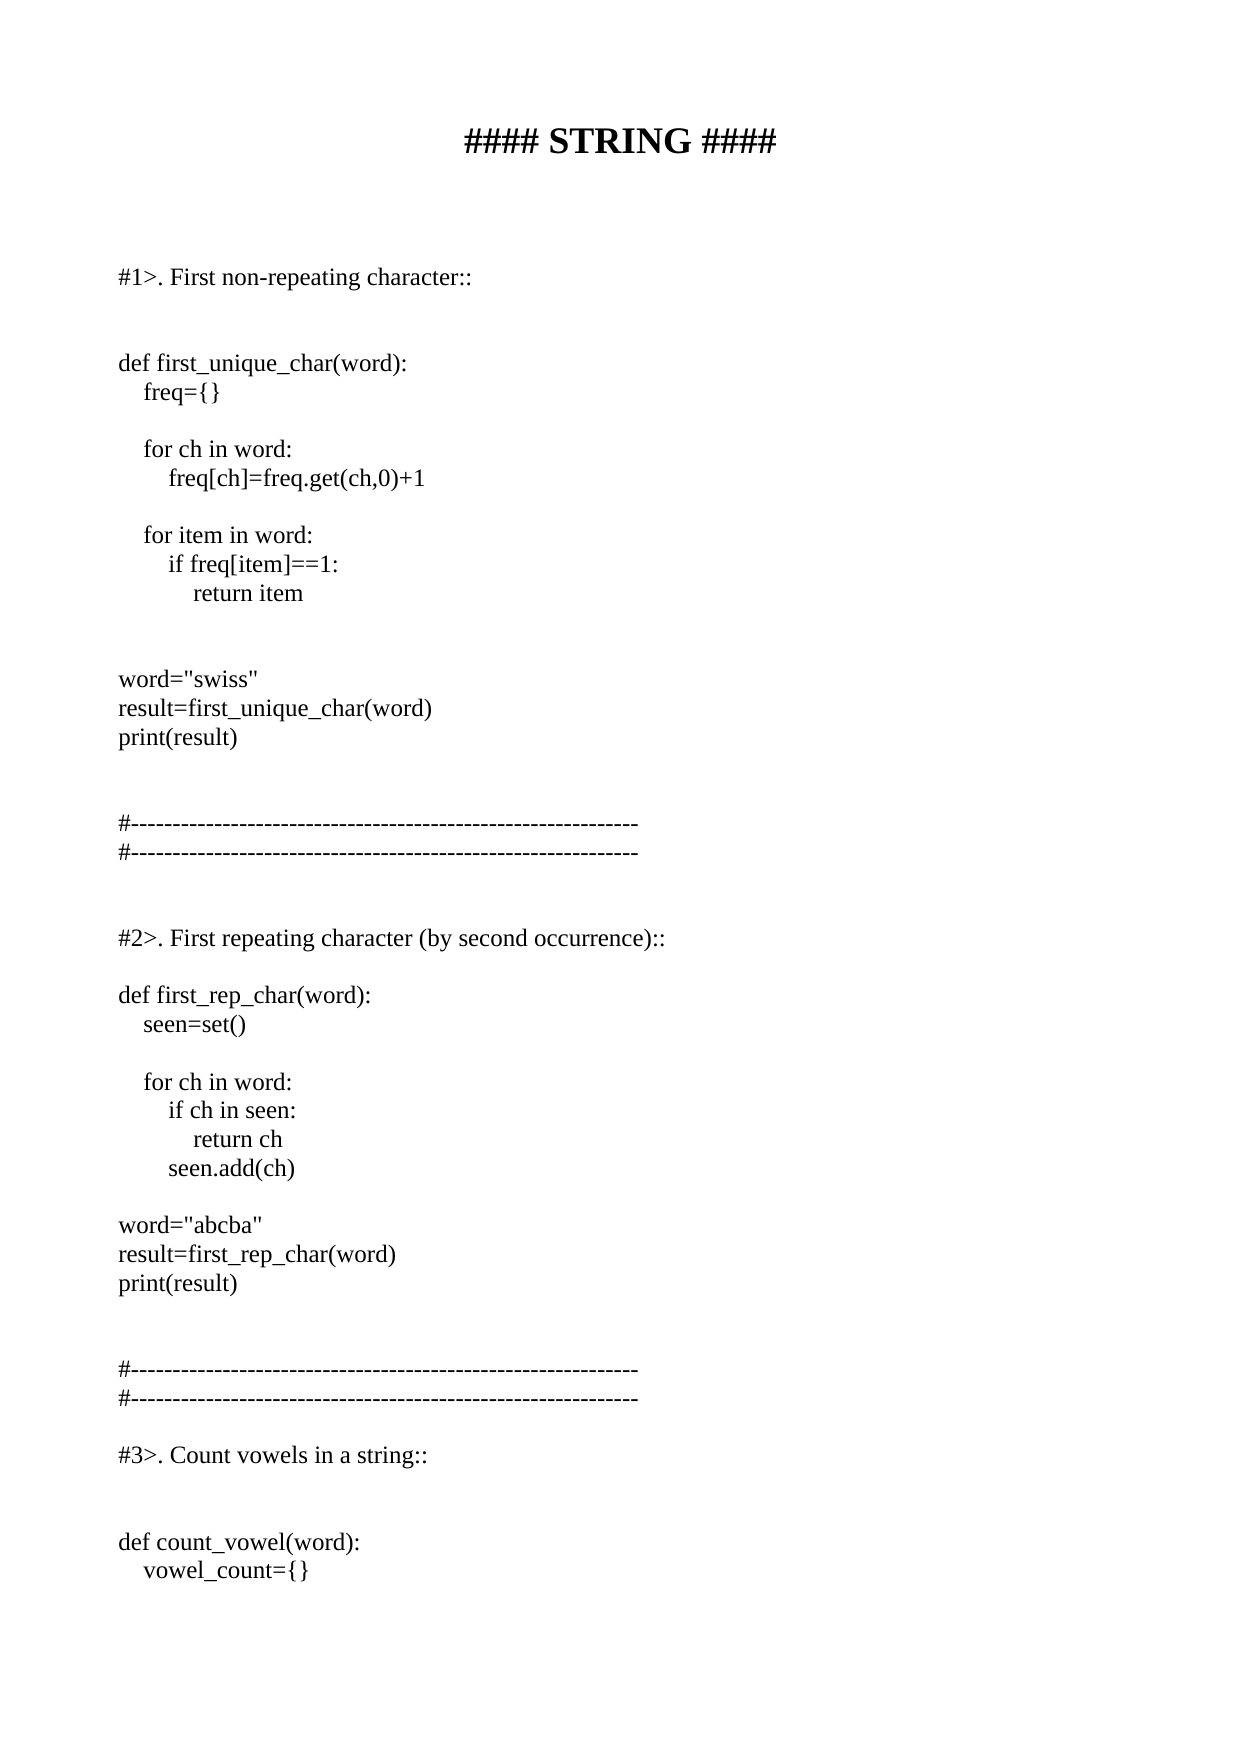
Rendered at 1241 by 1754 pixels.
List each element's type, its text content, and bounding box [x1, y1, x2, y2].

text #------------------------------------------------------------- [118, 808, 1122, 837]
text #1>. First non-repeating character:: [118, 262, 1122, 291]
text print(result) [118, 1268, 1122, 1297]
text seen.add(ch) [118, 1153, 1122, 1182]
text for ch in word: [118, 434, 1122, 463]
text if freq[item]==1: [118, 549, 1122, 578]
text def count_vowel(word): [118, 1527, 1122, 1556]
text def first_rep_char(word): [118, 981, 1122, 1009]
text result=first_unique_char(word) [118, 693, 1122, 722]
text #3>. Count vowels in a string:: [118, 1441, 1122, 1469]
text freq={} [118, 377, 1122, 406]
text #2>. First repeating character (by second occurrence):: [118, 923, 1122, 952]
text freq[ch]=freq.get(ch,0)+1 [118, 463, 1122, 492]
text #------------------------------------------------------------- [118, 837, 1122, 866]
text def first_unique_char(word): [118, 348, 1122, 377]
text word="abcba" [118, 1211, 1122, 1239]
text vowel_count={} [118, 1556, 1122, 1584]
text word="swiss" [118, 664, 1122, 693]
text result=first_rep_char(word) [118, 1239, 1122, 1268]
text #------------------------------------------------------------- [118, 1354, 1122, 1383]
text for item in word: [118, 521, 1122, 549]
text for ch in word: [118, 1067, 1122, 1096]
text seen=set() [118, 1009, 1122, 1038]
text if ch in seen: [118, 1096, 1122, 1124]
text #------------------------------------------------------------- [118, 1383, 1122, 1412]
text return item [118, 578, 1122, 607]
text print(result) [118, 722, 1122, 751]
text return ch [118, 1124, 1122, 1153]
text #### STRING #### [118, 118, 1122, 161]
